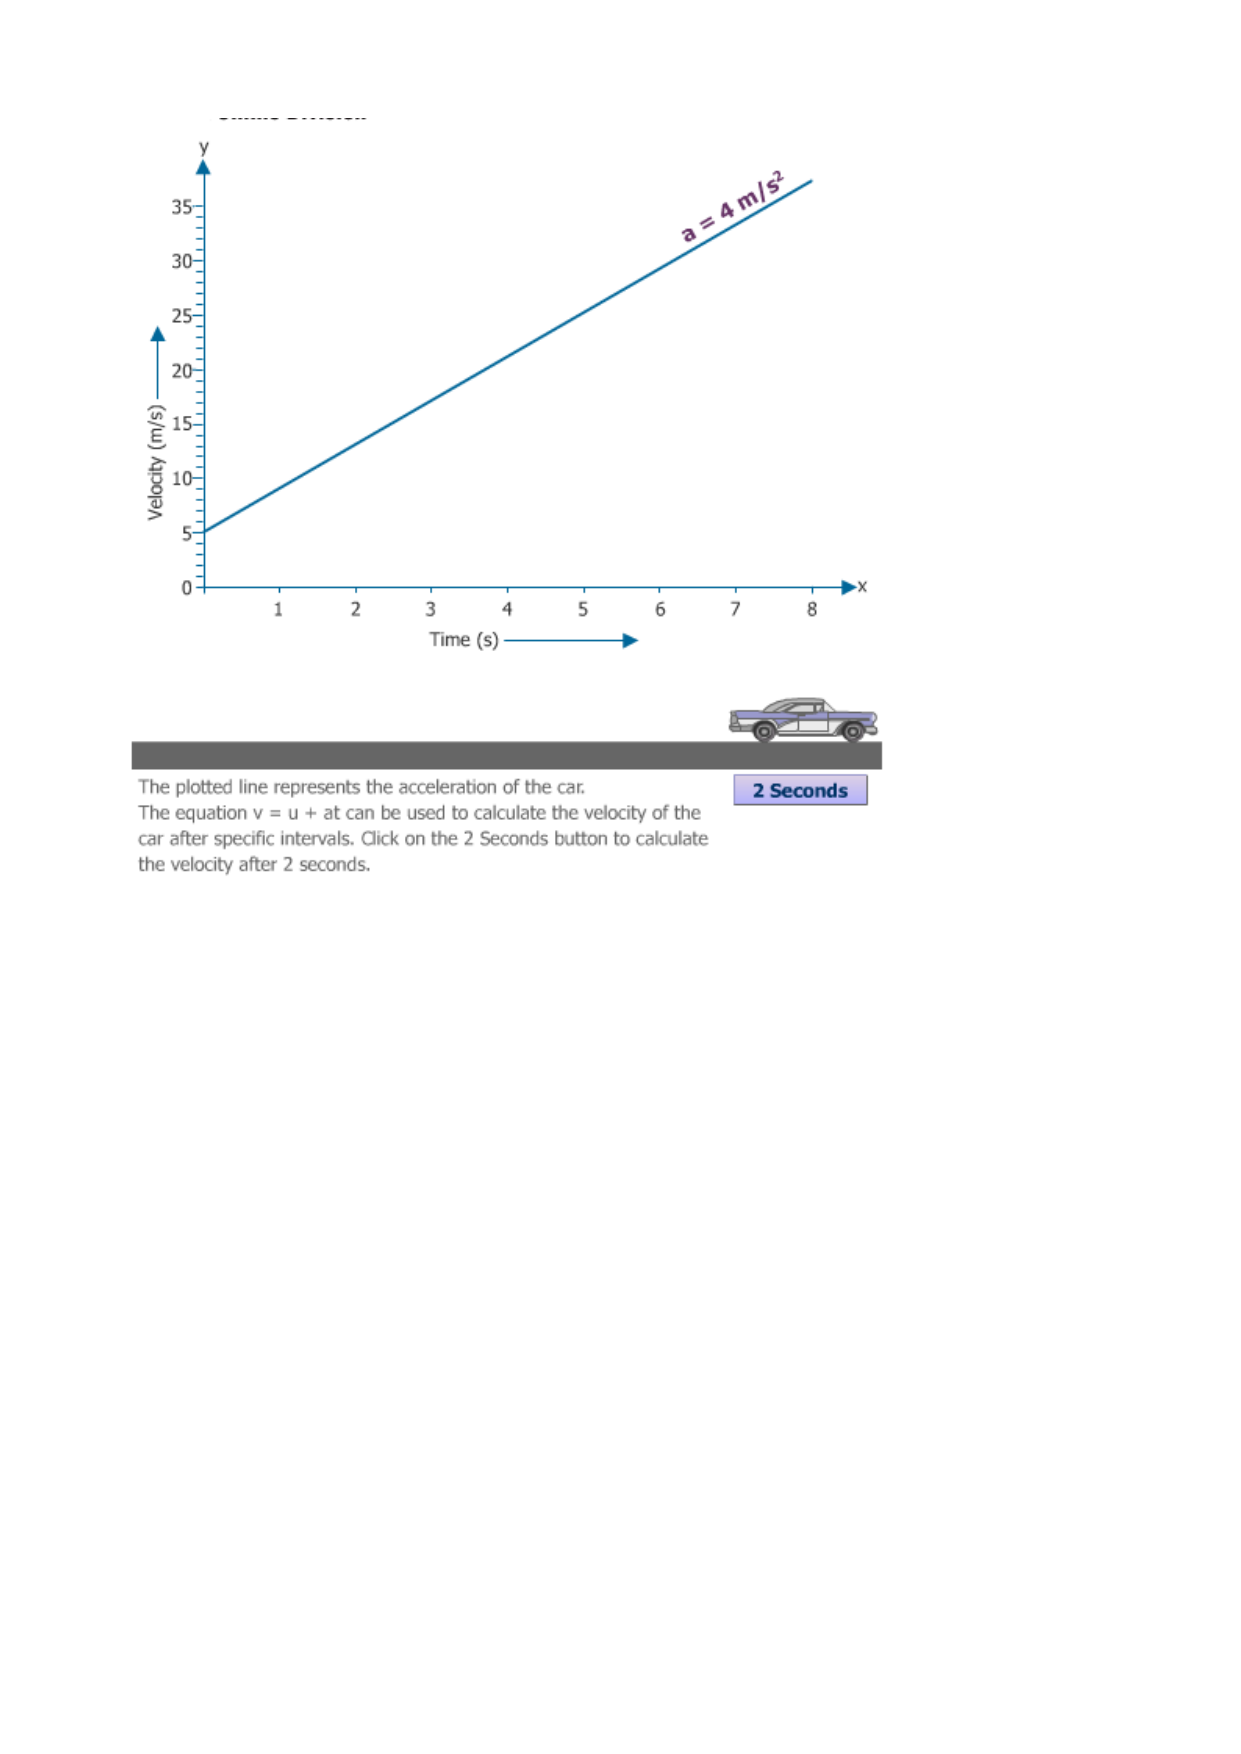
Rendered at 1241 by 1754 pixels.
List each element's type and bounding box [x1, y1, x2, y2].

picture [118, 118, 912, 887]
